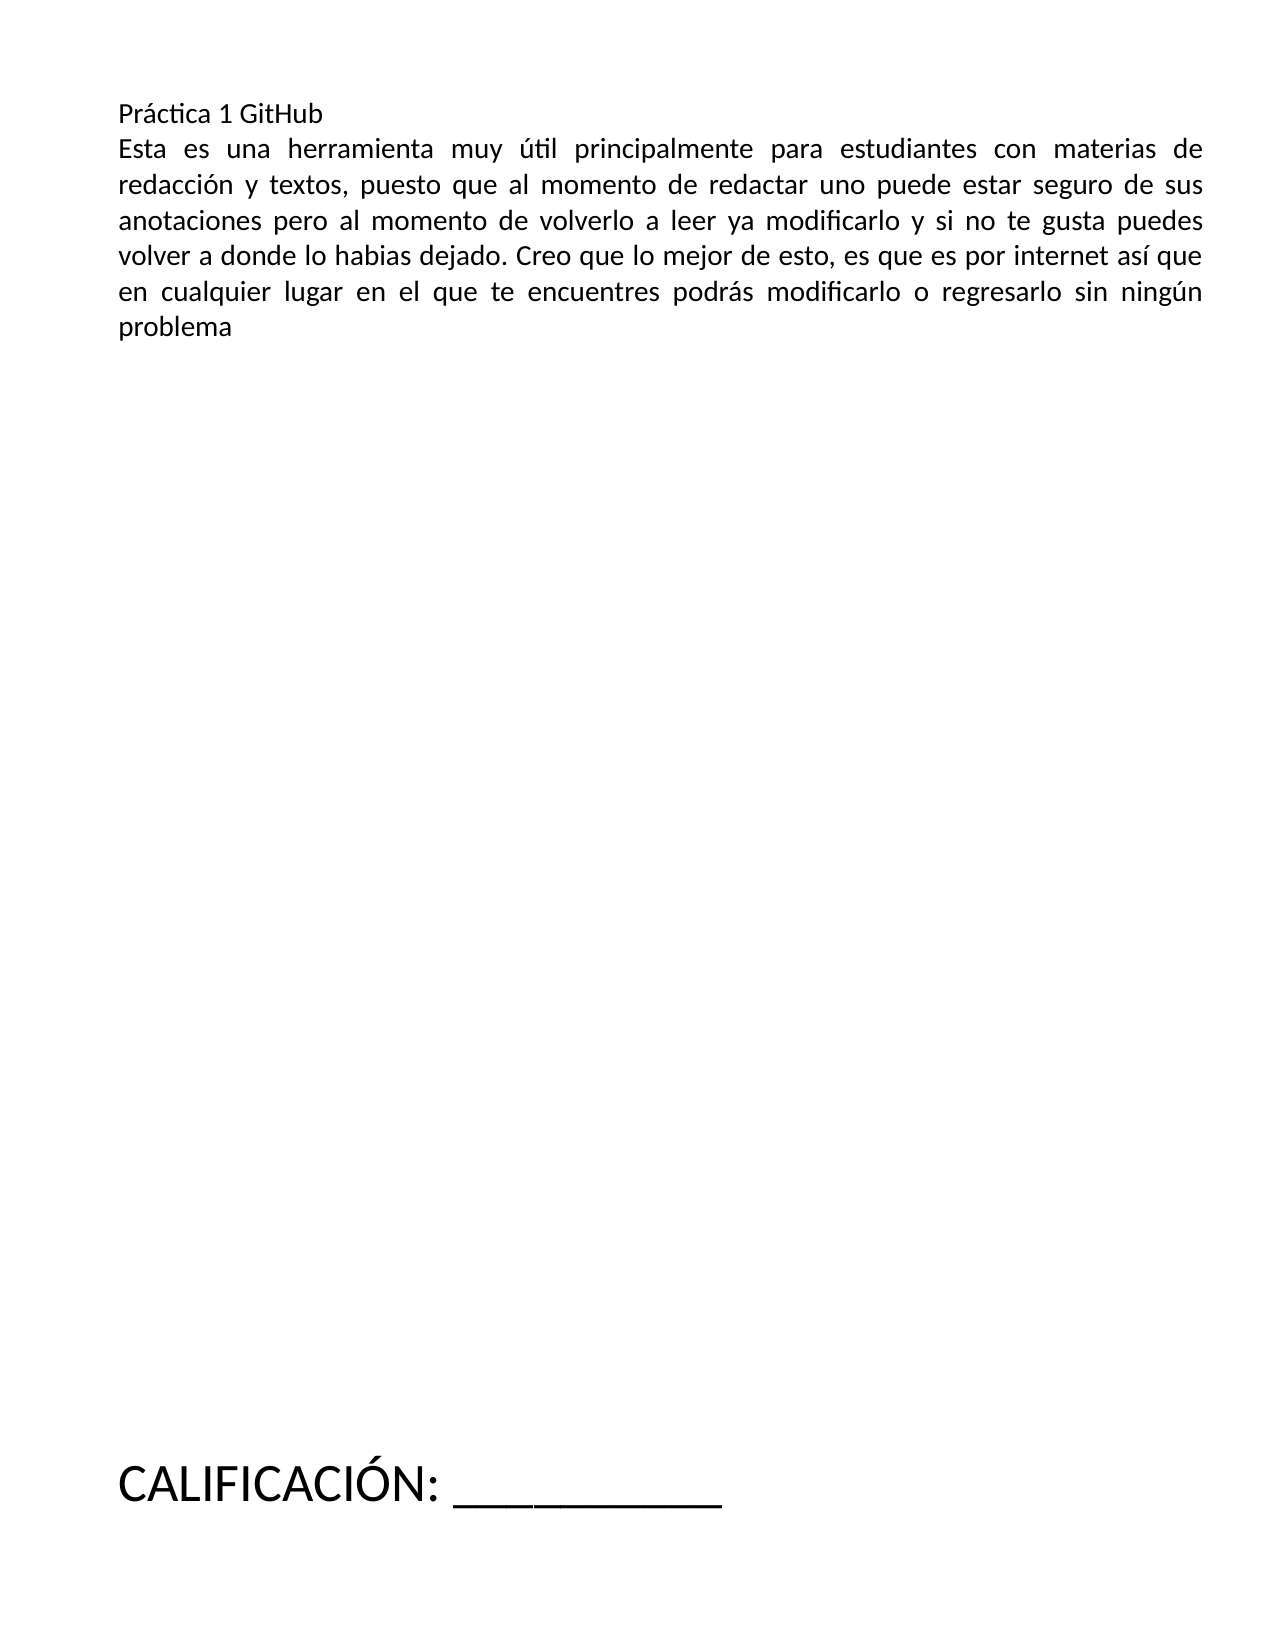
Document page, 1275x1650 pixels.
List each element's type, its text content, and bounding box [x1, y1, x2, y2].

text CALIFICACIÓN: __________ [118, 1448, 1205, 1515]
text Práctica 1 GitHub [118, 95, 1205, 130]
text Esta es una herramienta muy útil principalmente para estudiantes con materias de redacción y textos, puesto que al momento de redactar uno puede estar seguro de sus anotaciones pero al momento de volverlo a leer ya modificarlo y si no te gusta puedes volver a donde lo habias dejado. Creo que lo mejor de esto, es que es por internet así que en cualquier lugar en el que te encuentres podrás modificarlo o regresarlo sin ningún problema [118, 130, 1205, 344]
